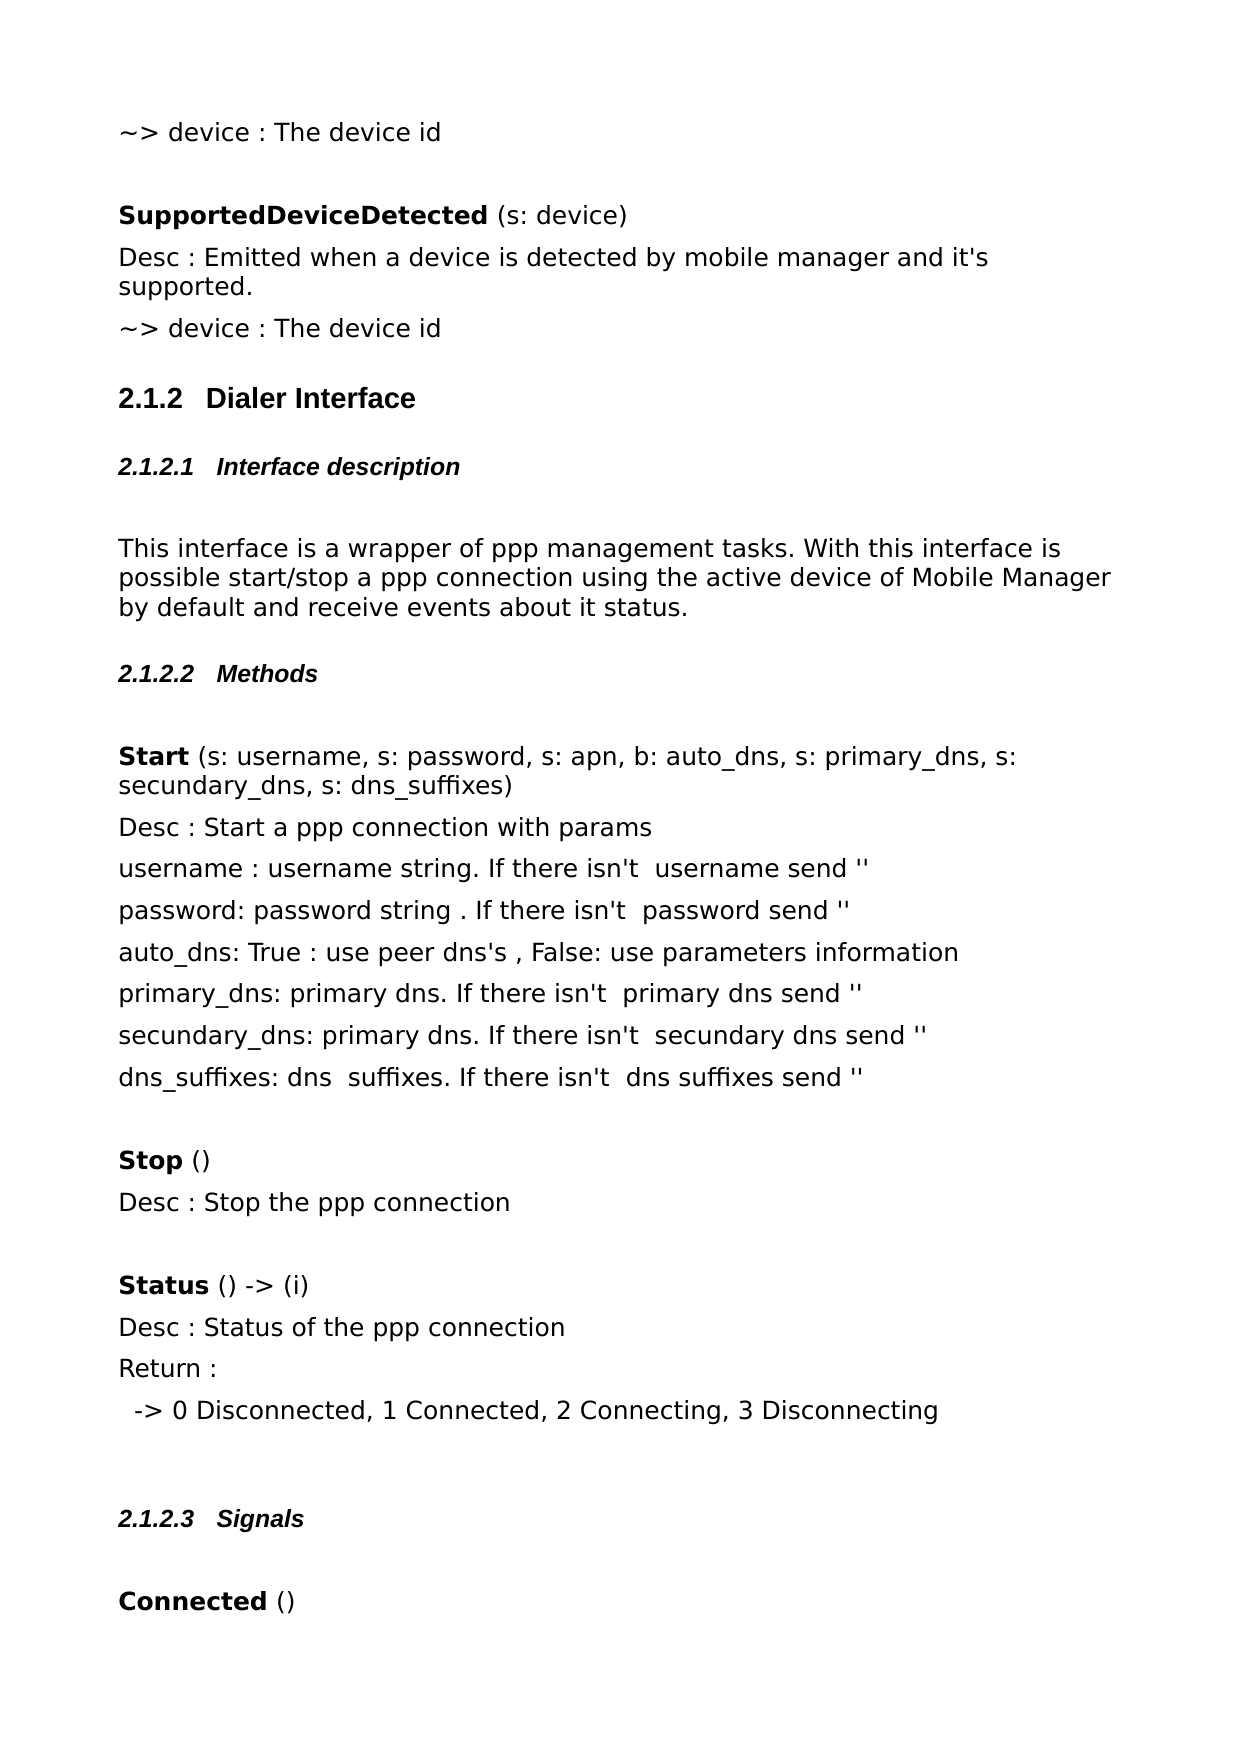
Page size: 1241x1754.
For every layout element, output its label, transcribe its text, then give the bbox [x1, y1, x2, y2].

subtitle Signals [118, 1504, 1122, 1533]
text Desc : Stop the ppp connection [118, 1188, 1122, 1217]
text dns_suffixes: dns suffixes. If there isn't dns suffixes send '' [118, 1063, 1122, 1092]
text password: password string . If there isn't password send '' [118, 896, 1122, 925]
text SupportedDeviceDetected (s: device) [118, 201, 1122, 231]
text Connected () [118, 1587, 1122, 1616]
text Desc : Status of the ppp connection [118, 1313, 1122, 1342]
text This interface is a wrapper of ppp management tasks. With this interface is possible start/stop a ppp connection using the active device of Mobile Manager by default and receive events about it status. [118, 534, 1122, 622]
text Desc : Start a ppp connection with params [118, 813, 1122, 842]
text auto_dns: True : use peer dns's , False: use parameters information [118, 938, 1122, 967]
subtitle Interface description [118, 452, 1122, 480]
text Return : [118, 1354, 1122, 1384]
text Desc : Emitted when a device is detected by mobile manager and it's supported. [118, 243, 1122, 301]
text Stop () [118, 1146, 1122, 1175]
subtitle Dialer Interface [118, 381, 1122, 414]
text ~> device : The device id [118, 118, 1122, 147]
text secundary_dns: primary dns. If there isn't secundary dns send '' [118, 1021, 1122, 1050]
text ~> device : The device id [118, 314, 1122, 343]
text -> 0 Disconnected, 1 Connected, 2 Connecting, 3 Disconnecting [118, 1396, 1122, 1425]
text Status () -> (i) [118, 1271, 1122, 1300]
text primary_dns: primary dns. If there isn't primary dns send '' [118, 979, 1122, 1009]
text Start (s: username, s: password, s: apn, b: auto_dns, s: primary_dns, s: secundary_dns, s: dns_suffixes) [118, 742, 1122, 800]
subtitle Methods [118, 659, 1122, 688]
text username : username string. If there isn't username send '' [118, 854, 1122, 884]
